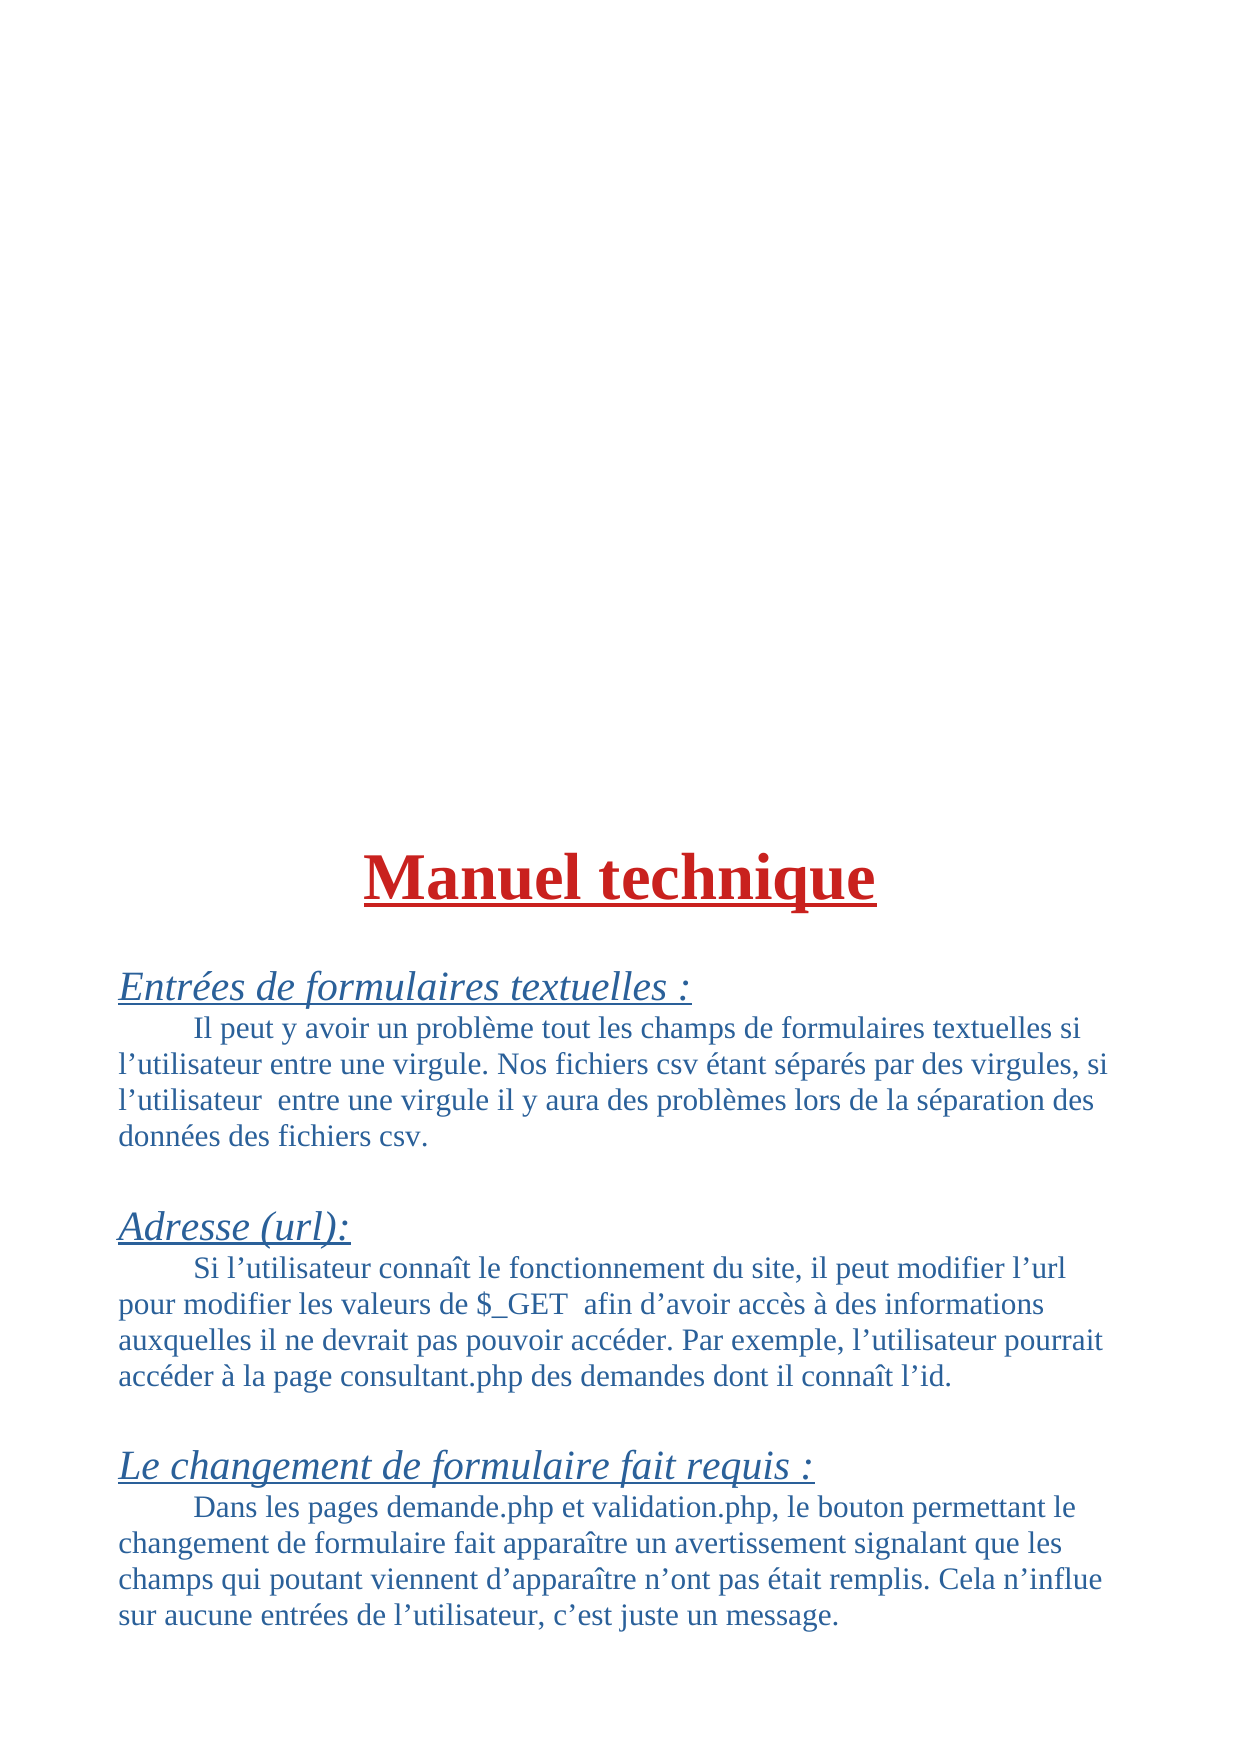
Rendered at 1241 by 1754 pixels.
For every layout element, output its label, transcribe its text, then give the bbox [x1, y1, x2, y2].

text Adresse (url): [118, 1201, 1122, 1249]
text Il peut y avoir un problème tout les champs de formulaires textuelles si l’utilisateur entre une virgule. Nos fichiers csv étant séparés par des virgules, si l’utilisateur entre une virgule il y aura des problèmes lors de la séparation des données des fichiers csv. [118, 1009, 1122, 1153]
text Si l’utilisateur connaît le fonctionnement du site, il peut modifier l’url pour modifier les valeurs de $_GET afin d’avoir accès à des informations auxquelles il ne devrait pas pouvoir accéder. Par exemple, l’utilisateur pourrait accéder à la page consultant.php des demandes dont il connaît l’id. [118, 1249, 1122, 1393]
text Manuel technique [118, 837, 1122, 913]
text Dans les pages demande.php et validation.php, le bouton permettant le changement de formulaire fait apparaître un avertissement signalant que les champs qui poutant viennent d’apparaître n’ont pas était remplis. Cela n’influe sur aucune entrées de l’utilisateur, c’est juste un message. [118, 1488, 1122, 1632]
text Entrées de formulaires textuelles : [118, 961, 1122, 1009]
text Le changement de formulaire fait requis : [118, 1441, 1122, 1488]
